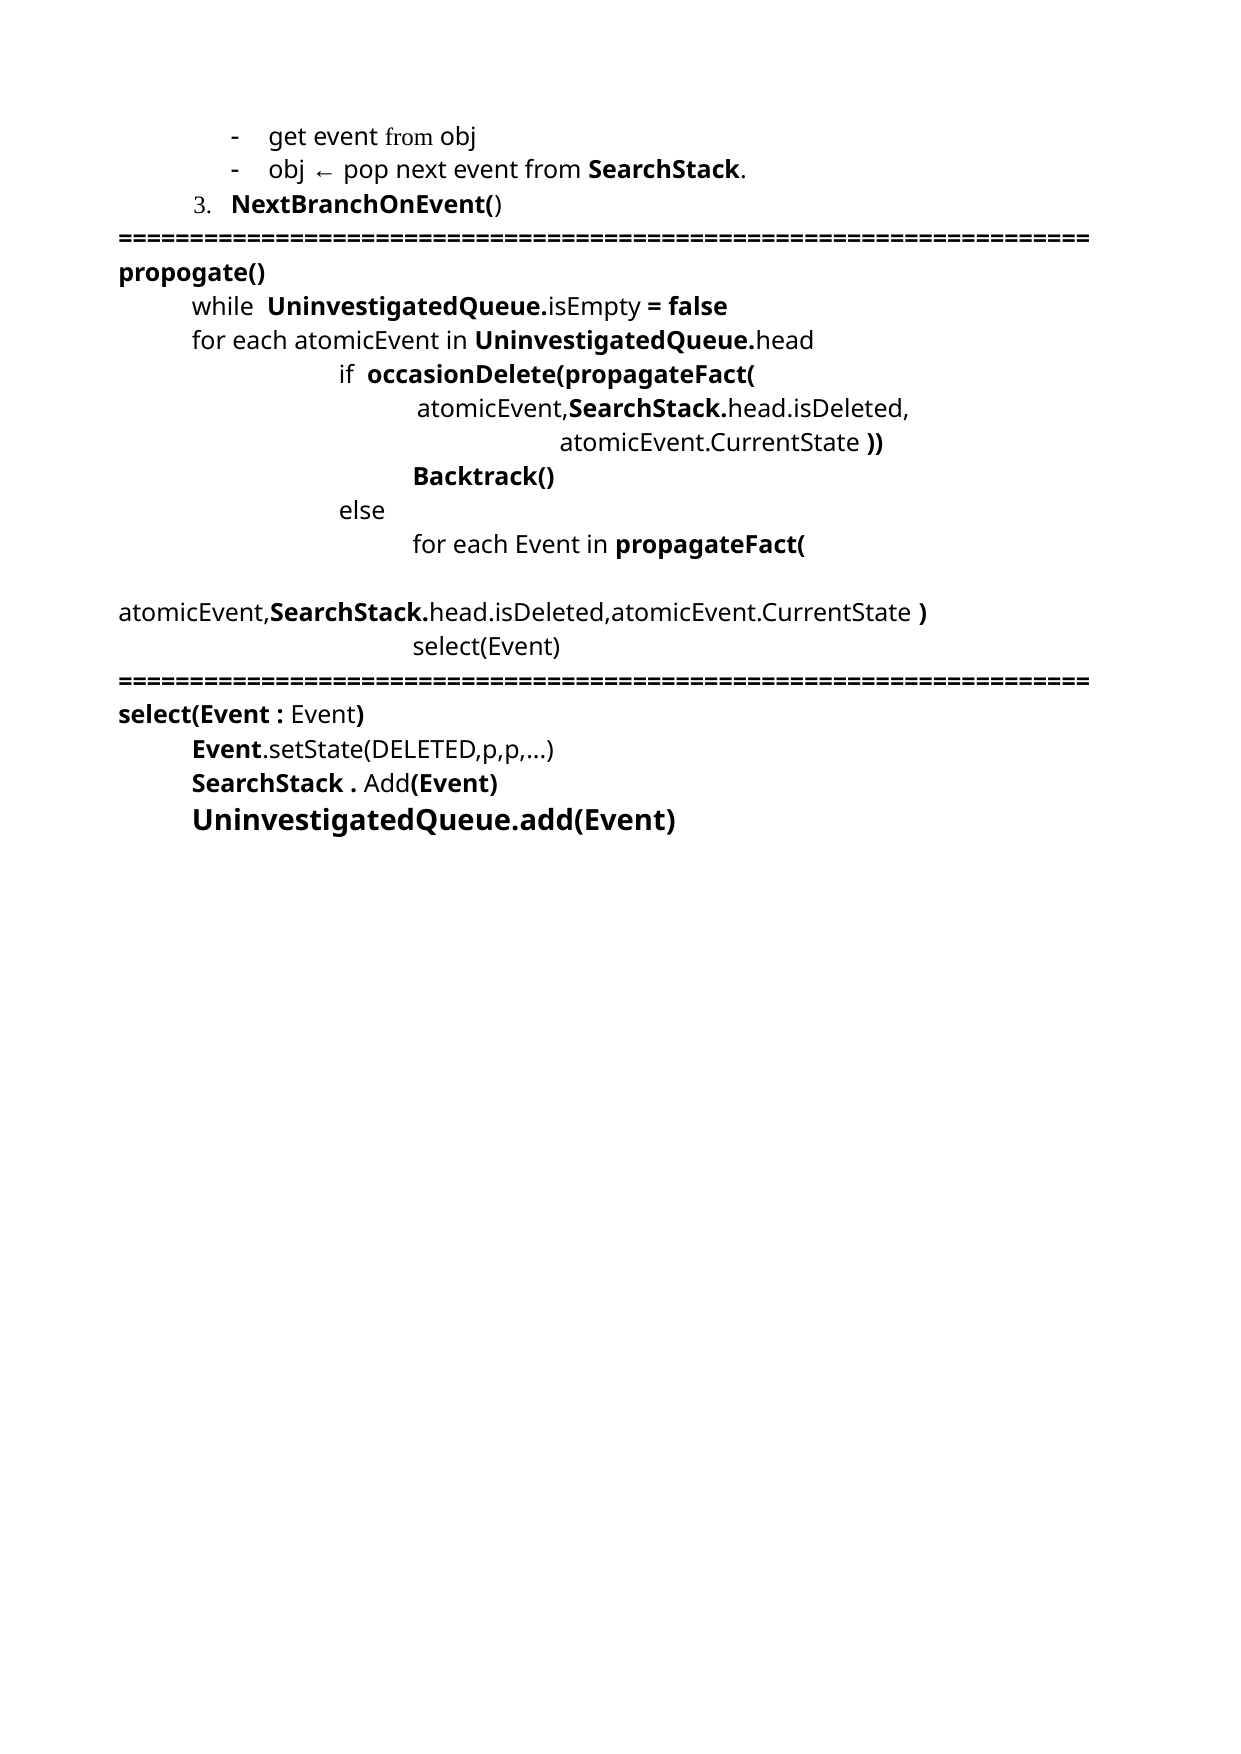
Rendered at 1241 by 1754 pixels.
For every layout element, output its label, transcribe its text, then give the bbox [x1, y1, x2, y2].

text else [118, 493, 1122, 527]
text atomicEvent,SearchStack.head.isDeleted,atomicEvent.CurrentState ) [118, 561, 1122, 629]
list NextBranchOnEvent() [193, 186, 1122, 220]
text propogate() [118, 254, 1122, 288]
text Backtrack() [118, 459, 1122, 493]
text atomicEvent,SearchStack.head.isDeleted, atomicEvent.CurrentState )) [118, 391, 1122, 459]
text ==================================================================== [118, 663, 1122, 697]
text ==================================================================== [118, 220, 1122, 254]
text select(Event) [118, 629, 1122, 663]
text Event.setState(DELETED,p,p,...) [118, 731, 1122, 765]
list get event from obj [231, 118, 1122, 152]
text if occasionDelete(propagateFact( [118, 357, 1122, 391]
text select(Event : Event) [118, 697, 1122, 731]
text while UninvestigatedQueue.isEmpty = false [118, 288, 1122, 322]
text SearchStack . Add(Event) [118, 765, 1122, 799]
list obj ← pop next event from SearchStack. [231, 152, 1122, 186]
text for each atomicEvent in UninvestigatedQueue.head [118, 322, 1122, 357]
text UninvestigatedQueue.add(Event) [118, 799, 1122, 839]
text for each Event in propagateFact( [118, 527, 1122, 561]
